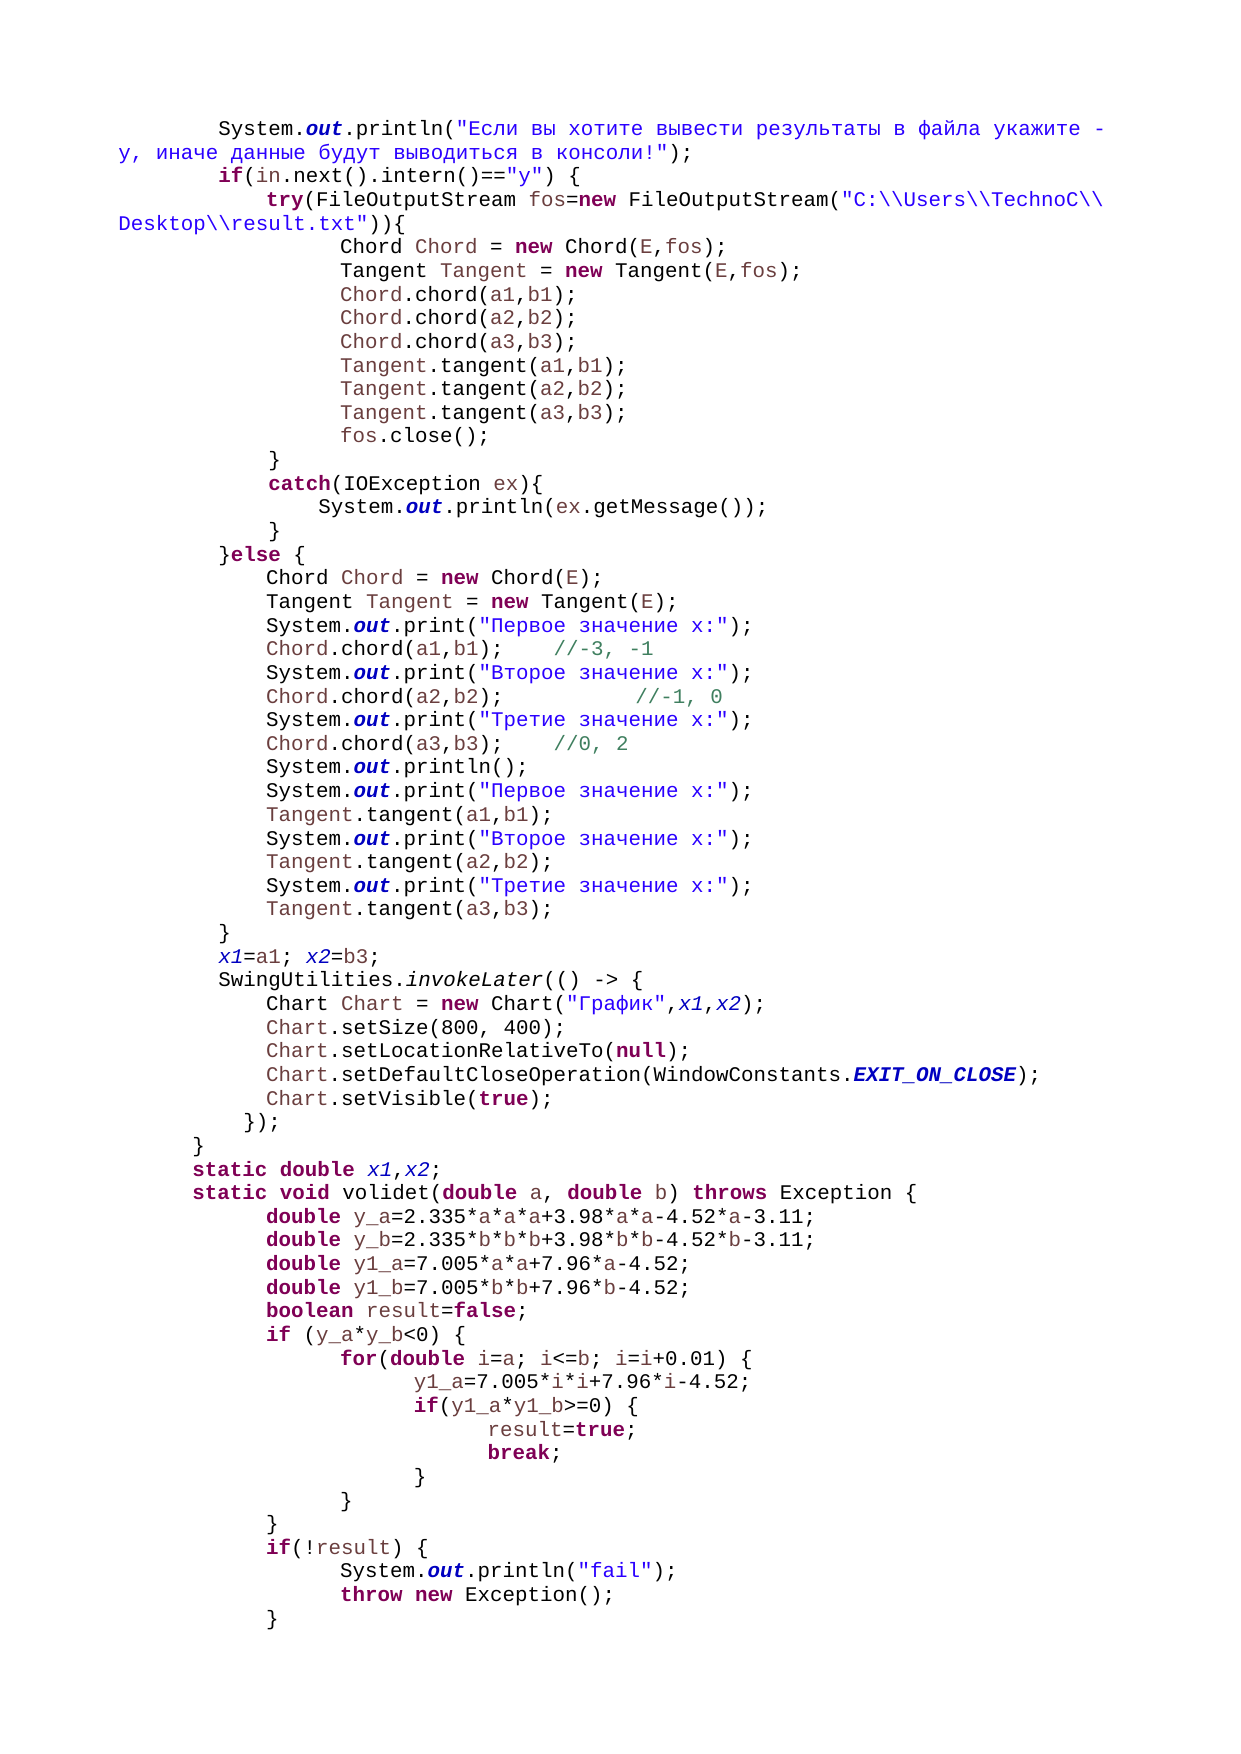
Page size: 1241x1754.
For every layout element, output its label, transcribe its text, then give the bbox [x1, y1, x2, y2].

text Chord Chord = new Chord(E,fos); [118, 236, 1122, 260]
text System.out.println(ex.getMessage()); [118, 496, 1122, 520]
text Chord.chord(a3,b3); //0, 2 [118, 733, 1122, 757]
text System.out.println("fail"); [118, 1561, 1122, 1584]
text Tangent.tangent(a2,b2); [118, 851, 1122, 875]
text double y1_b=7.005*b*b+7.96*b-4.52; [118, 1277, 1122, 1300]
text System.out.print("Третие значение x:"); [118, 875, 1122, 898]
text Chord.chord(a1,b1); //-3, -1 [118, 638, 1122, 662]
text Chord Chord = new Chord(E); [118, 567, 1122, 591]
text SwingUtilities.invokeLater(() -> { [118, 969, 1122, 993]
text if(y1_a*y1_b>=0) { [118, 1395, 1122, 1419]
text System.out.print("Второе значение x:"); [118, 827, 1122, 851]
text x1=a1; x2=b3; [118, 946, 1122, 969]
text } [118, 1466, 1122, 1489]
text Tangent.tangent(a3,b3); [118, 402, 1122, 426]
text Chart.setVisible(true); [118, 1088, 1122, 1111]
text static double x1,x2; [118, 1158, 1122, 1182]
text Chart.setLocationRelativeTo(null); [118, 1040, 1122, 1064]
text Tangent.tangent(a2,b2); [118, 378, 1122, 402]
text Tangent Tangent = new Tangent(E); [118, 591, 1122, 615]
text for(double i=a; i<=b; i=i+0.01) { [118, 1348, 1122, 1371]
text } [118, 922, 1122, 946]
text System.out.println(); [118, 757, 1122, 780]
text } [118, 449, 1122, 473]
text catch(IOException ex){ [118, 473, 1122, 496]
text System.out.print("Первое значение x:"); [118, 780, 1122, 804]
text System.out.print("Первое значение x:"); [118, 615, 1122, 638]
text double y_b=2.335*b*b*b+3.98*b*b-4.52*b-3.11; [118, 1229, 1122, 1253]
text if(in.next().intern()=="y") { [118, 165, 1122, 189]
text boolean result=false; [118, 1300, 1122, 1324]
text Chord.chord(a2,b2); //-1, 0 [118, 686, 1122, 709]
text Tangent.tangent(a3,b3); [118, 898, 1122, 922]
text } [118, 1513, 1122, 1537]
text } [118, 1489, 1122, 1513]
text System.out.print("Третие значение x:"); [118, 709, 1122, 733]
text Tangent Tangent = new Tangent(E,fos); [118, 260, 1122, 284]
text Chart.setDefaultCloseOperation(WindowConstants.EXIT_ON_CLOSE); [118, 1064, 1122, 1088]
text if (y_a*y_b<0) { [118, 1324, 1122, 1348]
text break; [118, 1442, 1122, 1466]
text static void volidet(double a, double b) throws Exception { [118, 1182, 1122, 1206]
text }); [118, 1111, 1122, 1135]
text Chart.setSize(800, 400); [118, 1017, 1122, 1040]
text System.out.print("Второе значение x:"); [118, 662, 1122, 686]
text } [118, 1608, 1122, 1631]
text }else { [118, 544, 1122, 567]
text Chord.chord(a1,b1); [118, 284, 1122, 307]
text } [118, 520, 1122, 544]
text result=true; [118, 1419, 1122, 1442]
text Chord.chord(a2,b2); [118, 307, 1122, 331]
text System.out.println("Eсли вы хотите вывести результаты в файла укажите - y, иначе данные будут выводиться в консоли!"); [118, 118, 1122, 165]
text Chart Chart = new Chart("График",x1,x2); [118, 993, 1122, 1017]
text Tangent.tangent(a1,b1); [118, 804, 1122, 827]
text try(FileOutputStream fos=new FileOutputStream("C:\\Users\\TechnoC\\Desktop\\result.txt")){ [118, 189, 1122, 236]
text Tangent.tangent(a1,b1); [118, 354, 1122, 378]
text } [118, 1135, 1122, 1158]
text double y1_a=7.005*a*a+7.96*a-4.52; [118, 1253, 1122, 1277]
text y1_a=7.005*i*i+7.96*i-4.52; [118, 1371, 1122, 1395]
text fos.close(); [118, 426, 1122, 449]
text throw new Exception(); [118, 1584, 1122, 1608]
text if(!result) { [118, 1537, 1122, 1561]
text double y_a=2.335*a*a*a+3.98*a*a-4.52*a-3.11; [118, 1206, 1122, 1229]
text Chord.chord(a3,b3); [118, 331, 1122, 354]
